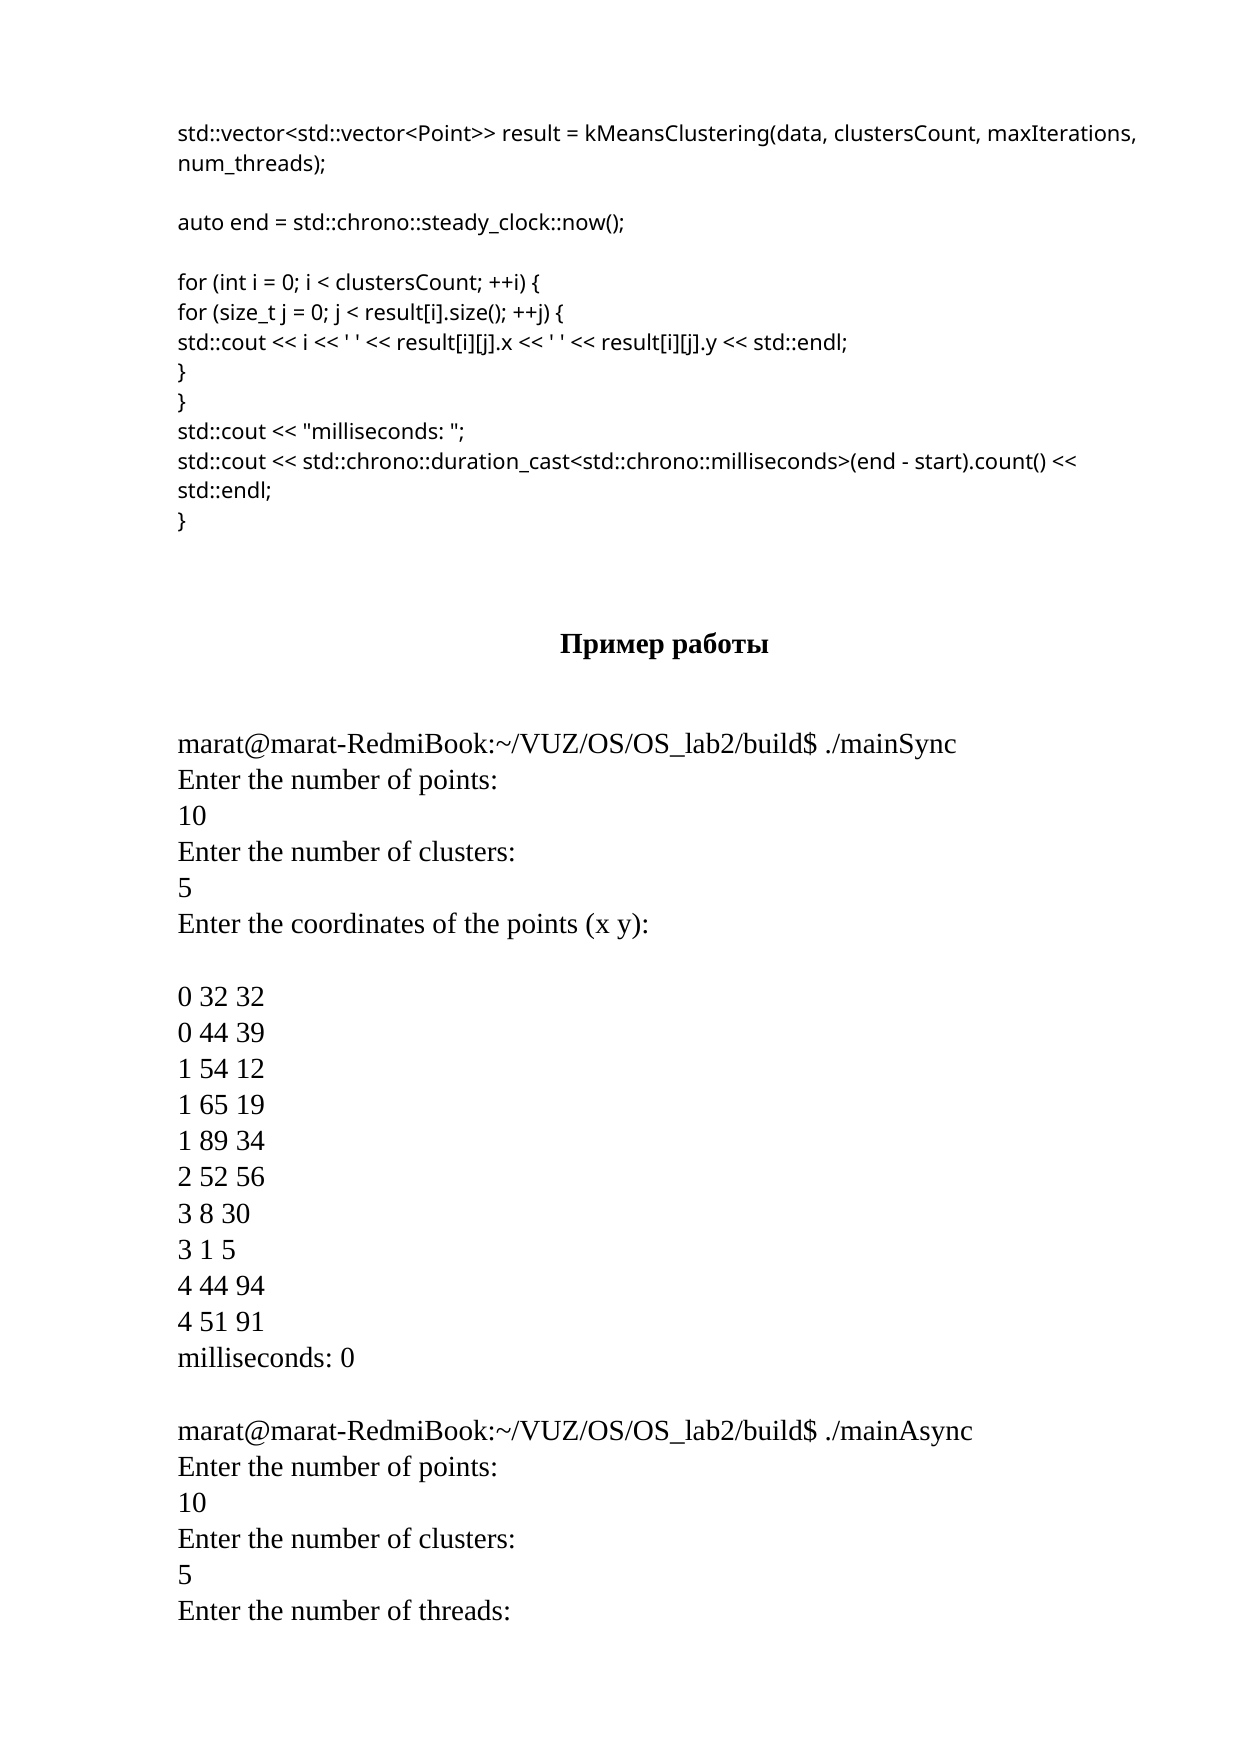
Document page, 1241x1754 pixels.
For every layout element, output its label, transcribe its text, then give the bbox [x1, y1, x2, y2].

text std::vector<std::vector<Point>> result = kMeansClustering(data, clustersCount, maxIterations, num_threads); [177, 118, 1152, 178]
text 0 44 39 [177, 1015, 1152, 1048]
text 4 51 91 [177, 1304, 1152, 1338]
text Enter the number of points: [177, 1449, 1152, 1482]
text 1 54 12 [177, 1051, 1152, 1085]
text 5 [177, 1557, 1152, 1591]
text milliseconds: 0 [177, 1340, 1152, 1374]
text 4 44 94 [177, 1268, 1152, 1302]
text std::cout << i << ' ' << result[i][j].x << ' ' << result[i][j].y << std::endl; [177, 326, 1152, 356]
text Enter the number of clusters: [177, 1521, 1152, 1554]
text } [177, 505, 1152, 535]
text 3 8 30 [177, 1196, 1152, 1229]
text 3 1 5 [177, 1232, 1152, 1265]
text 5 [177, 870, 1152, 904]
text } [177, 356, 1152, 386]
text marat@marat-RedmiBook:~/VUZ/OS/OS_lab2/build$ ./mainAsync [177, 1413, 1152, 1446]
text for (size_t j = 0; j < result[i].size(); ++j) { [177, 297, 1152, 326]
text auto end = std::chrono::steady_clock::now(); [177, 207, 1152, 237]
text 1 89 34 [177, 1123, 1152, 1157]
text marat@marat-RedmiBook:~/VUZ/OS/OS_lab2/build$ ./mainSync [177, 726, 1152, 759]
text 10 [177, 1485, 1152, 1518]
text Enter the number of points: [177, 762, 1152, 796]
text Пример работы [177, 626, 1152, 660]
text std::cout << std::chrono::duration_cast<std::chrono::milliseconds>(end - start).count() << std::endl; [177, 446, 1152, 505]
text for (int i = 0; i < clustersCount; ++i) { [177, 267, 1152, 297]
text 10 [177, 798, 1152, 832]
text 0 32 32 [177, 979, 1152, 1012]
text Enter the number of clusters: [177, 834, 1152, 868]
text } [177, 386, 1152, 416]
text Enter the coordinates of the points (x y): [177, 907, 1152, 940]
text 2 52 56 [177, 1159, 1152, 1193]
text std::cout << "milliseconds: "; [177, 416, 1152, 446]
text 1 65 19 [177, 1087, 1152, 1121]
text Enter the number of threads: [177, 1593, 1152, 1627]
